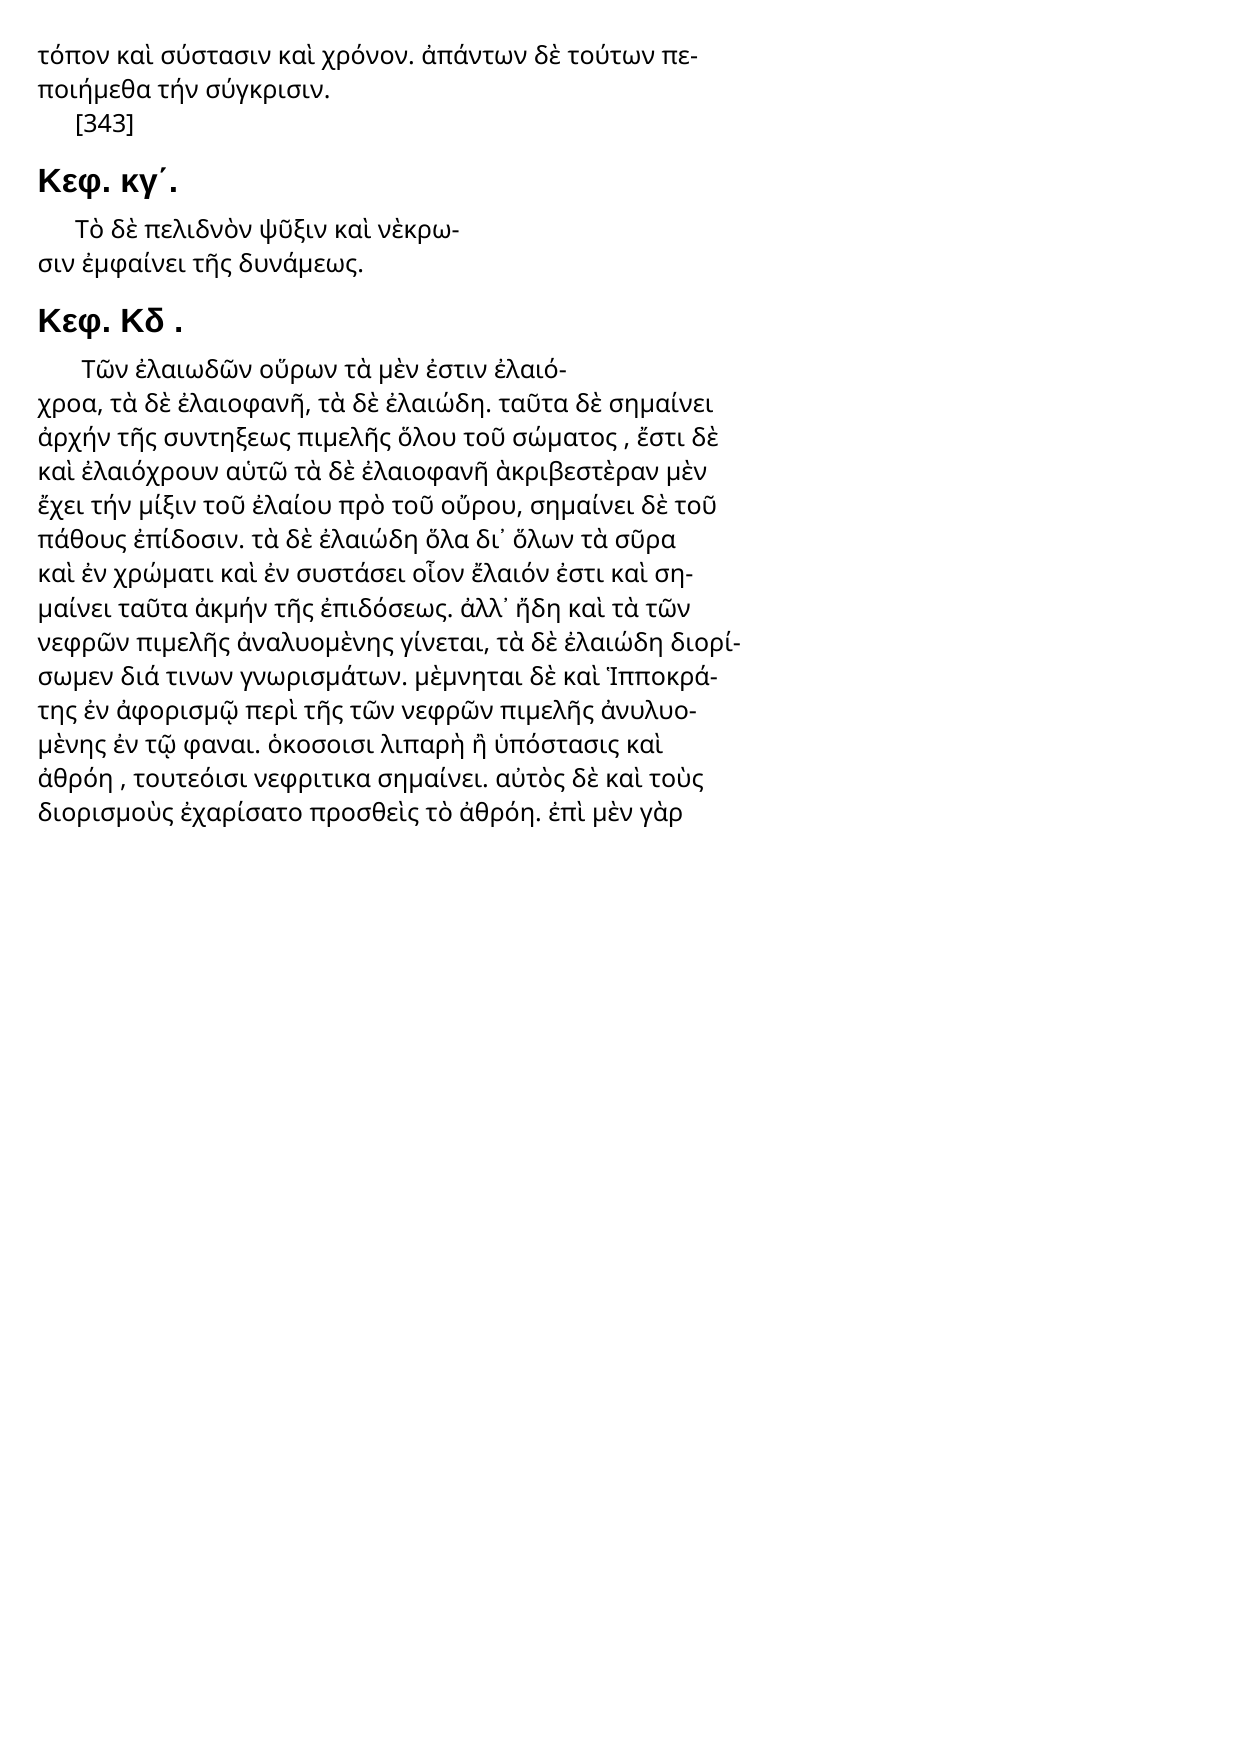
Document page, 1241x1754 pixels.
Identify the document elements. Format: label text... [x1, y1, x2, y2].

subtitle Κεφ. Κδ . [37, 301, 1203, 339]
text Τῶν ἐλαιωδῶν οὕρων τὰ μὲν ἐστιν ἐλαιό- χροα, τὰ δὲ ἐλαιοφανῆ, τὰ δὲ ἐλαιώδη. ταῦτα δὲ σημαίνει ἀρχήν τῆς συντηξεως πιμελῆς ὅλου τοῦ σώματος , ἔστι δὲ καὶ ἐλαιόχρουν αὑτῶ τὰ δὲ ἐλαιοφανῆ ὰκριβεστὲραν μὲν ἔχει τήν μίξιν τοῦ ἐλαίου πρὸ τοῦ οὔρου, σημαίνει δὲ τοῦ πάθους ἐπίδοσιν. τὰ δὲ ἐλαιώδη ὅλα δι᾽ ὅλων τὰ σῦρα καὶ ἐν χρώματι καὶ ἐν συστάσει οἷον ἔλαιόν ἐστι καὶ ση- μαίνει ταῦτα ἀκμήν τῆς ἐπιδόσεως. ἀλλ᾽ ἤδη καὶ τὰ τῶν νεφρῶν πιμελῆς ἀναλυομὲνης γίνεται, τὰ δὲ ἐλαιώδη διορί- σωμεν διά τινων γνωρισμάτων. μὲμνηται δὲ καὶ Ἱπποκρά- της ἐν ἀφορισμῷ περὶ τῆς τῶν νεφρῶν πιμελῆς ἀνυλυο- μὲνης ἐν τῷ φαναι. ὁκοσοισι λιπαρὴ ἢ ὑπόστασις καὶ ἀθρόη , τουτεόισι νεφριτικα σημαίνει. αὐτὸς δὲ καὶ τοὺς διορισμοὺς ἐχαρίσατο προσθεὶς τὸ ἀθρόη. ἐπὶ μὲν γὰρ [37, 352, 1203, 829]
text τόπον καὶ σύστασιν καὶ χρόνον. ἀπάντων δὲ τούτων πε- ποιήμεθα τήν σύγκρισιν. [37, 37, 1203, 106]
subtitle Κεφ. κγ΄. [37, 161, 1203, 199]
text [343] [37, 106, 1203, 140]
text Τὸ δὲ πελιδνὸν ψῦξιν καὶ νὲκρω- σιν ἐμφαίνει τῆς δυνάμεως. [37, 212, 1203, 280]
